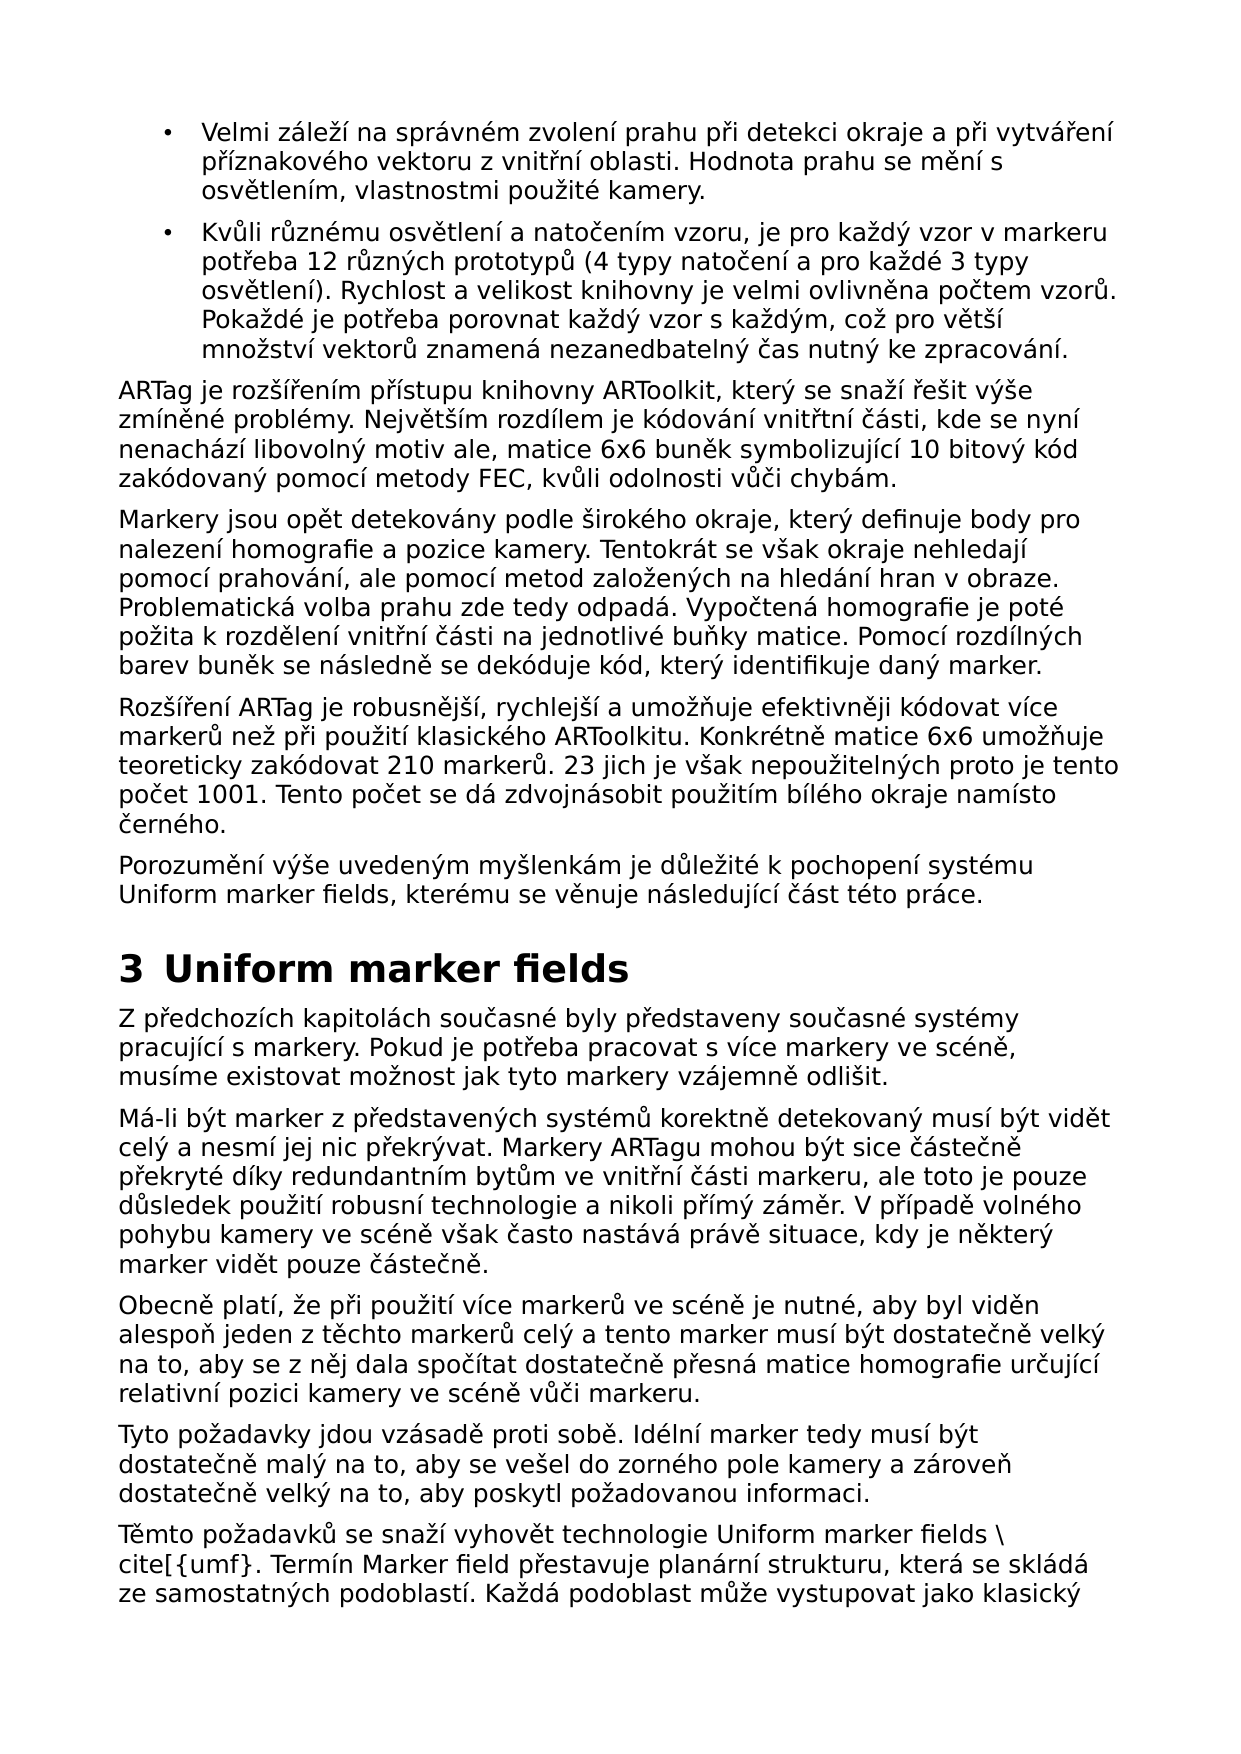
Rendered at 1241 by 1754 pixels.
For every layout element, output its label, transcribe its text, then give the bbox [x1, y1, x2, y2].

text Tyto požadavky jdou vzásadě proti sobě. Idélní marker tedy musí být dostatečně malý na to, aby se vešel do zorného pole kamery a zároveň dostatečně velký na to, aby poskytl požadovanou informaci. [118, 1421, 1122, 1508]
list Kvůli různému osvětlení a natočením vzoru, je pro každý vzor v markeru potřeba 12 různých prototypů (4 typy natočení a pro každé 3 typy osvětlení). Rychlost a velikost knihovny je velmi ovlivněna počtem vzorů. Pokaždé je potřeba porovnat každý vzor s každým, což pro větší množství vektorů znamená nezanedbatelný čas nutný ke zpracování. [163, 218, 1122, 364]
text Markery jsou opět detekovány podle širokého okraje, který definuje body pro nalezení homografie a pozice kamery. Tentokrát se však okraje nehledají pomocí prahování, ale pomocí metod založených na hledání hran v obraze. Problematická volba prahu zde tedy odpadá. Vypočtená homografie je poté požita k rozdělení vnitřní části na jednotlivé buňky matice. Pomocí rozdílných barev buněk se následně se dekóduje kód, který identifikuje daný marker. [118, 506, 1122, 681]
text Porozumění výše uvedeným myšlenkám je důležité k pochopení systému Uniform marker fields, kterému se věnuje následující část této práce. [118, 851, 1122, 910]
list Velmi záleží na správném zvolení prahu při detekci okraje a při vytváření příznakového vektoru z vnitřní oblasti. Hodnota prahu se mění s osvětlením, vlastnostmi použité kamery. [163, 118, 1122, 206]
text ARTag je rozšířením přístupu knihovny ARToolkit, který se snaží řešit výše zmíněné problémy. Největším rozdílem je kódování vnitřtní části, kde se nyní nenachází libovolný motiv ale, matice 6x6 buněk symbolizující 10 bitový kód zakódovaný pomocí metody FEC, kvůli odolnosti vůči chybám. [118, 376, 1122, 493]
text Obecně platí, že při použití více markerů ve scéně je nutné, aby byl viděn alespoň jeden z těchto markerů celý a tento marker musí být dostatečně velký na to, aby se z něj dala spočítat dostatečně přesná matice homografie určující relativní pozici kamery ve scéně vůči markeru. [118, 1291, 1122, 1408]
text Rozšíření ARTag je robusnější, rychlejší a umožňuje efektivněji kódovat více markerů než při použití klasického ARToolkitu. Konkrétně matice 6x6 umožňuje teoreticky zakódovat 210 markerů. 23 jich je však nepoužitelných proto je tento počet 1001. Tento počet se dá zdvojnásobit použitím bílého okraje namísto černého. [118, 693, 1122, 839]
text Těmto požadavků se snaží vyhovět technologie Uniform marker fields \cite[{umf}. Termín Marker field přestavuje planární strukturu, která se skládá ze samostatných podoblastí. Každá podoblast může vystupovat jako klasický [118, 1521, 1122, 1608]
subtitle Uniform marker fields [118, 947, 1122, 991]
text Má-li být marker z představených systémů korektně detekovaný musí být vidět celý a nesmí jej nic překrývat. Markery ARTagu mohou být sice částečně překryté díky redundantním bytům ve vnitřní části markeru, ale toto je pouze důsledek použití robusní technologie a nikoli přímý záměr. V případě volného pohybu kamery ve scéně však často nastává právě situace, kdy je některý marker vidět pouze částečně. [118, 1104, 1122, 1279]
text Z předchozích kapitolách současné byly představeny současné systémy pracující s markery. Pokud je potřeba pracovat s více markery ve scéně, musíme existovat možnost jak tyto markery vzájemně odlišit. [118, 1004, 1122, 1091]
